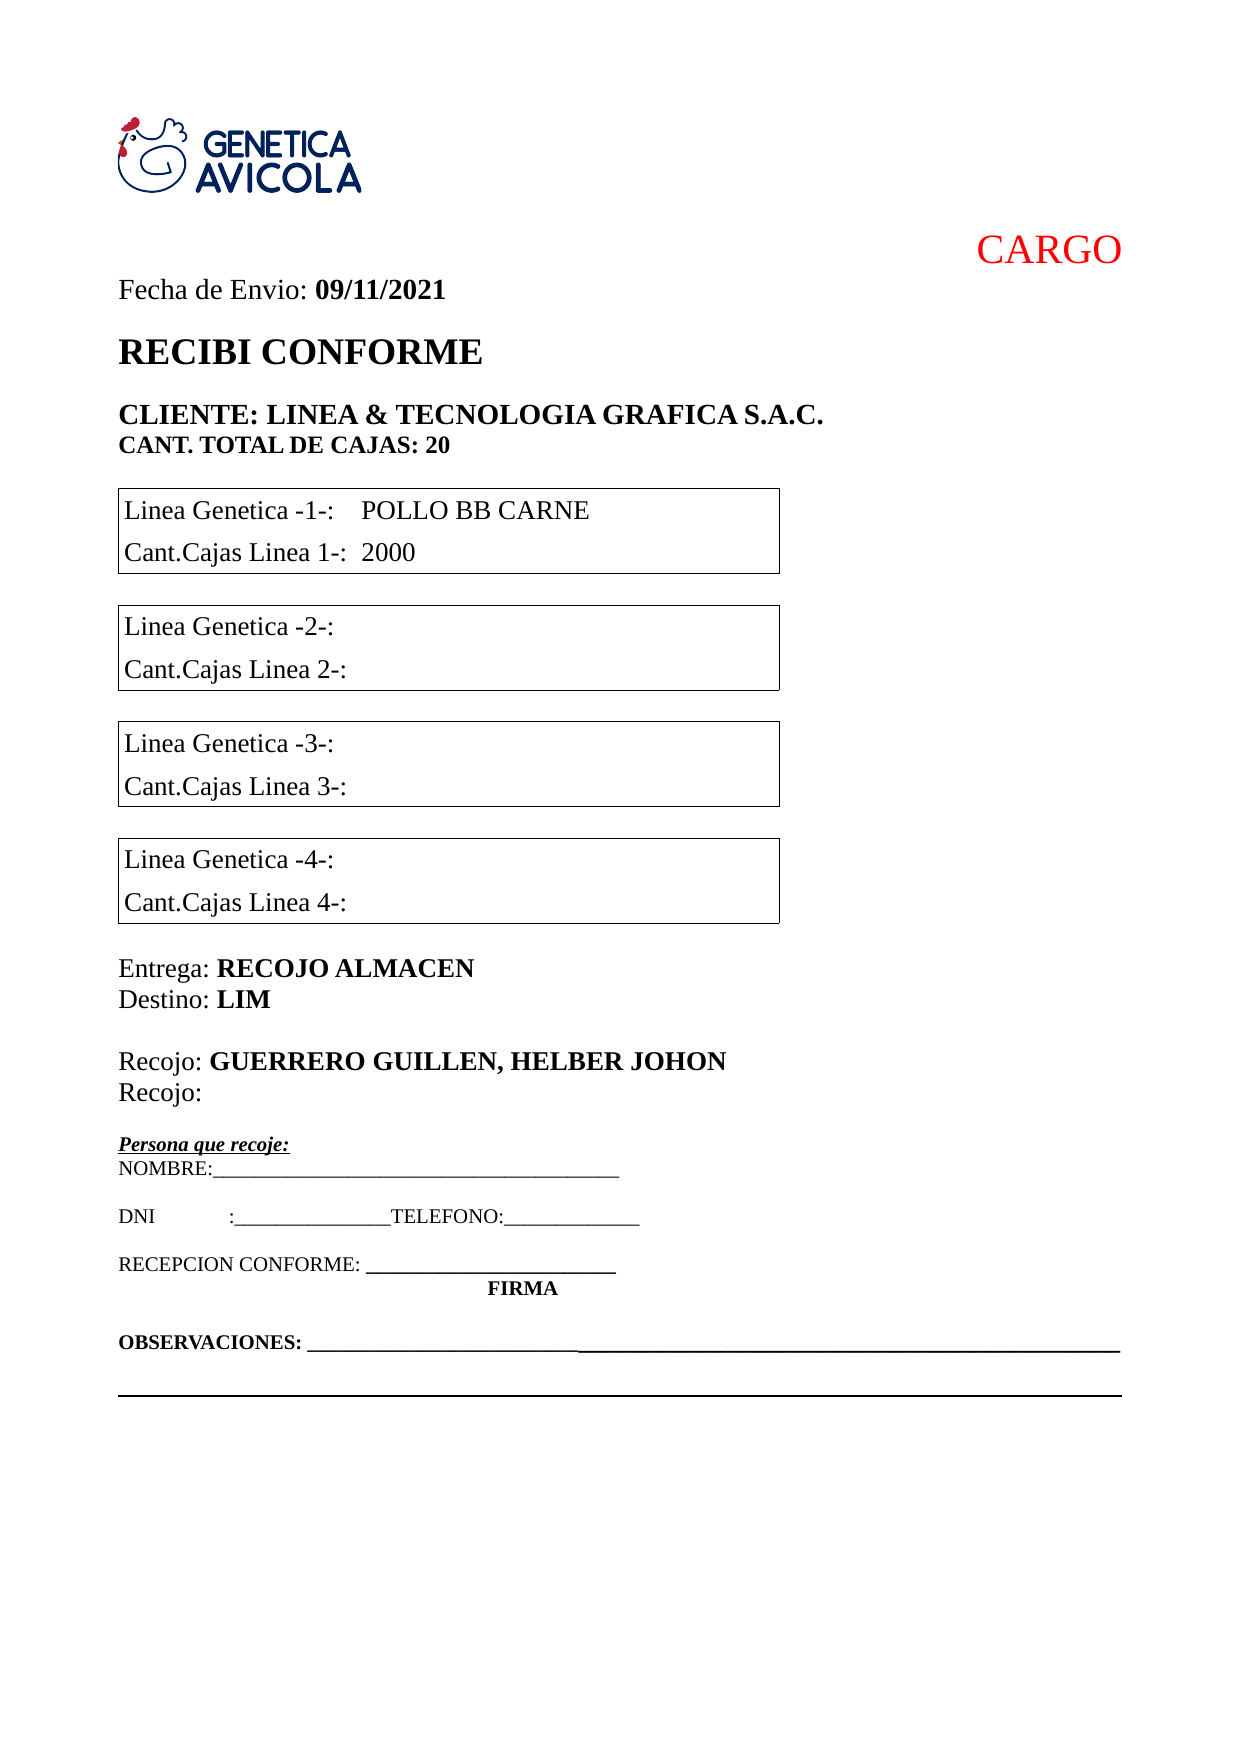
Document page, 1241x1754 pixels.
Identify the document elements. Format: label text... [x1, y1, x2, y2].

table_cell Cant.Cajas Linea 4-: [119, 880, 356, 923]
table_cell [356, 691, 779, 721]
table_cell [118, 807, 356, 838]
text Recojo: GUERRERO GUILLEN, HELBER JOHON [118, 1045, 1122, 1076]
text Recojo: [118, 1076, 1122, 1108]
text Entrega: RECOJO ALMACEN [118, 952, 1122, 983]
table_header Linea Genetica -1-: [119, 489, 356, 531]
table_cell [356, 764, 779, 806]
text FIRMA [118, 1276, 1122, 1300]
table_header POLLO BB CARNE [356, 489, 779, 531]
table_cell [356, 574, 779, 604]
picture [117, 117, 362, 193]
text Persona que recoje: [118, 1132, 1122, 1156]
text DNI :_______________TELEFONO:_____________ [118, 1204, 1122, 1228]
table_cell 2000 [356, 531, 779, 573]
table_cell [118, 574, 356, 604]
table_cell [356, 722, 779, 764]
text CANT. TOTAL DE CAJAS: 20 [118, 431, 1122, 459]
table_cell Cant.Cajas Linea 3-: [119, 764, 356, 806]
text Fecha de Envio: 09/11/2021 [118, 272, 1122, 306]
table_cell [356, 880, 779, 923]
text Destino: LIM [118, 983, 1122, 1014]
table_cell Linea Genetica -3-: [119, 722, 356, 764]
table_cell Cant.Cajas Linea 1-: [119, 531, 356, 573]
table_cell [356, 606, 779, 647]
table_cell Linea Genetica -2-: [119, 606, 356, 647]
text RECIBI CONFORME [118, 330, 1122, 373]
table_cell [356, 807, 779, 838]
table_cell [356, 647, 779, 690]
text RECEPCION CONFORME: ________________________ [118, 1252, 1122, 1276]
table_cell Linea Genetica -4-: [119, 839, 356, 880]
text OBSERVACIONES: __________________________________________________________________ [118, 1324, 1122, 1355]
table_cell [356, 839, 779, 880]
text CARGO [118, 224, 1122, 272]
text NOMBRE:_______________________________________ [118, 1156, 1122, 1180]
text CLIENTE: LINEA & TECNOLOGIA GRAFICA S.A.C. [118, 397, 1122, 431]
table_cell Cant.Cajas Linea 2-: [119, 647, 356, 690]
table_cell [118, 691, 356, 721]
